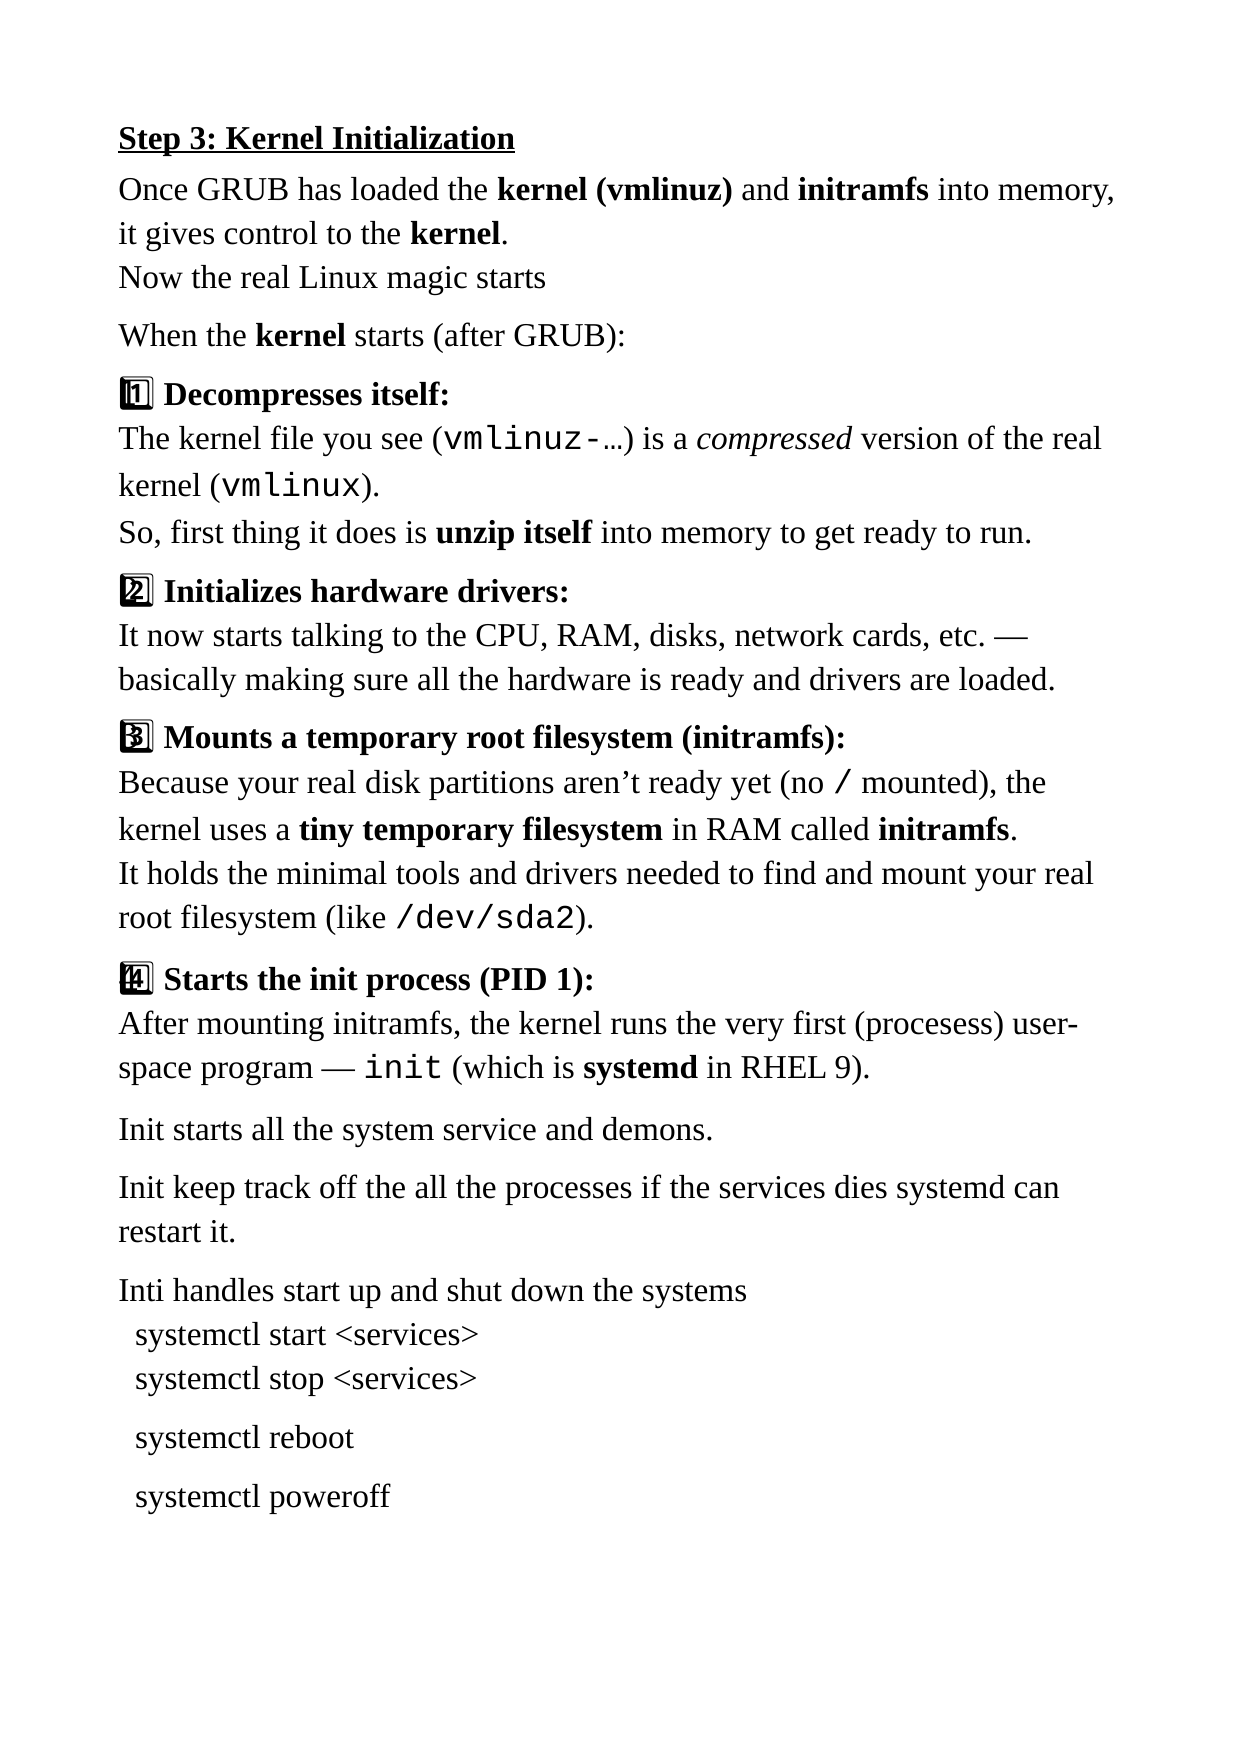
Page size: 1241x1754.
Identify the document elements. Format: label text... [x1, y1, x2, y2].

text Init keep track off the all the processes if the services dies systemd can restart it. [118, 1168, 1122, 1250]
text Inti handles start up and shut down the systems systemctl start <services> systemctl stop <services> [118, 1270, 1122, 1397]
subtitle Step 3: Kernel Initialization [118, 118, 1122, 156]
text systemctl poweroff [118, 1476, 1122, 1514]
text systemctl reboot [118, 1417, 1122, 1456]
text When the kernel starts (after GRUB): [118, 316, 1122, 354]
text 2️⃣ Initializes hardware drivers: It now starts talking to the CPU, RAM, disks, network cards, etc. — basically making sure all the hardware is ready and drivers are loaded. [118, 571, 1122, 697]
text Init starts all the system service and demons. [118, 1109, 1122, 1147]
text Once GRUB has loaded the kernel (vmlinuz) and initramfs into memory, it gives control to the kernel. Now the real Linux magic starts ✨ [118, 169, 1122, 295]
text 4️⃣ Starts the init process (PID 1): After mounting initramfs, the kernel runs the very first (procesess) user-space program — init (which is systemd in RHEL 9). [118, 959, 1122, 1088]
text 1️⃣ Decompresses itself: The kernel file you see (vmlinuz-…) is a compressed version of the real kernel (vmlinux). So, first thing it does is unzip itself into memory to get ready to run. [118, 374, 1122, 551]
text 3️⃣ Mounts a temporary root filesystem (initramfs): Because your real disk partitions aren’t ready yet (no / mounted), the kernel uses a tiny temporary filesystem in RAM called initramfs. It holds the minimal tools and drivers needed to find and mount your real root filesystem (like /dev/sda2). [118, 718, 1122, 938]
